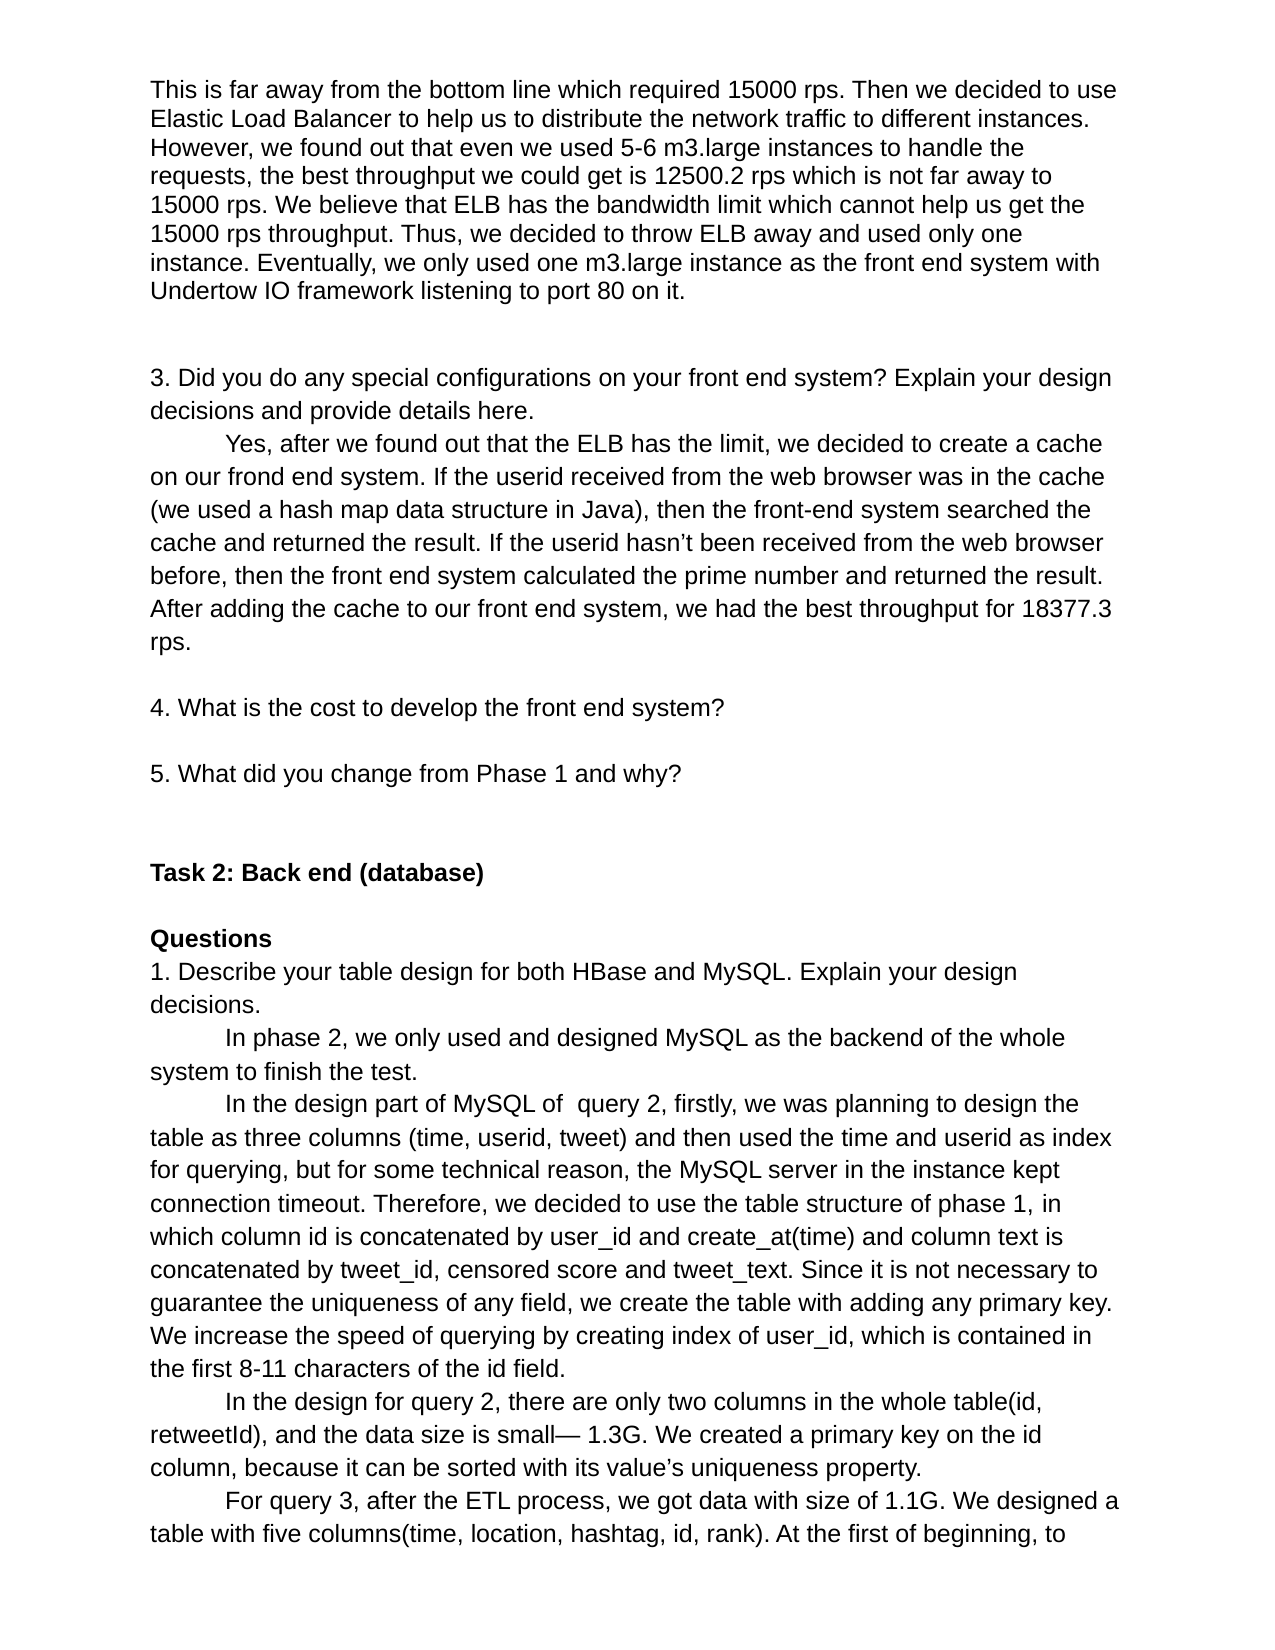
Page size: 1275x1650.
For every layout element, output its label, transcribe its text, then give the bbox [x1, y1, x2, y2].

text This is far away from the bottom line which required 15000 rps. Then we decided to use Elastic Load Balancer to help us to distribute the network traffic to different instances. However, we found out that even we used 5-6 m3.large instances to handle the requests, the best throughput we could get is 12500.2 rps which is not far away to 15000 rps. We believe that ELB has the bandwidth limit which cannot help us get the 15000 rps throughput. Thus, we decided to throw ELB away and used only one instance. Eventually, we only used one m3.large instance as the front end system with Undertow IO framework listening to port 80 on it. [150, 75, 1125, 305]
text Yes, after we found out that the ELB has the limit, we decided to create a cache on our frond end system. If the userid received from the web browser was in the cache (we used a hash map data structure in Java), then the front-end system searched the cache and returned the result. If the userid hasn’t been received from the web browser before, then the front end system calculated the prime number and returned the result. After adding the cache to our front end system, we had the best throughput for 18377.3 rps. [150, 429, 1125, 656]
text 4. What is the cost to develop the front end system? [150, 693, 1125, 722]
text In the design part of MySQL of query 2, firstly, we was planning to design the table as three columns (time, userid, tweet) and then used the time and userid as index for querying, but for some technical reason, the MySQL server in the instance kept connection timeout. Therefore, we decided to use the table structure of phase 1, in which column id is concatenated by user_id and create_at(time) and column text is concatenated by tweet_id, censored score and tweet_text. Since it is not necessary to guarantee the uniqueness of any field, we create the table with adding any primary key. We increase the speed of querying by creating index of user_id, which is contained in the first 8-11 characters of the id field. [150, 1089, 1125, 1382]
text In the design for query 2, there are only two columns in the whole table(id, retweetId), and the data size is small— 1.3G. We created a primary key on the id column, because it can be sorted with its value’s uniqueness property. [150, 1387, 1125, 1481]
text 5. What did you change from Phase 1 and why? [150, 759, 1125, 788]
text 1. Describe your table design for both HBase and MySQL. Explain your design decisions. [150, 957, 1125, 1019]
text 3. Did you do any special configurations on your front end system? Explain your design decisions and provide details here. [150, 363, 1125, 425]
text In phase 2, we only used and designed MySQL as the backend of the whole system to finish the test. [150, 1023, 1125, 1085]
text For query 3, after the ETL process, we got data with size of 1.1G. We designed a table with five columns(time, location, hashtag, id, rank). At the first of beginning, to [150, 1486, 1125, 1547]
text Questions [150, 924, 1125, 953]
text Task 2: Back end (database) [150, 858, 1125, 887]
